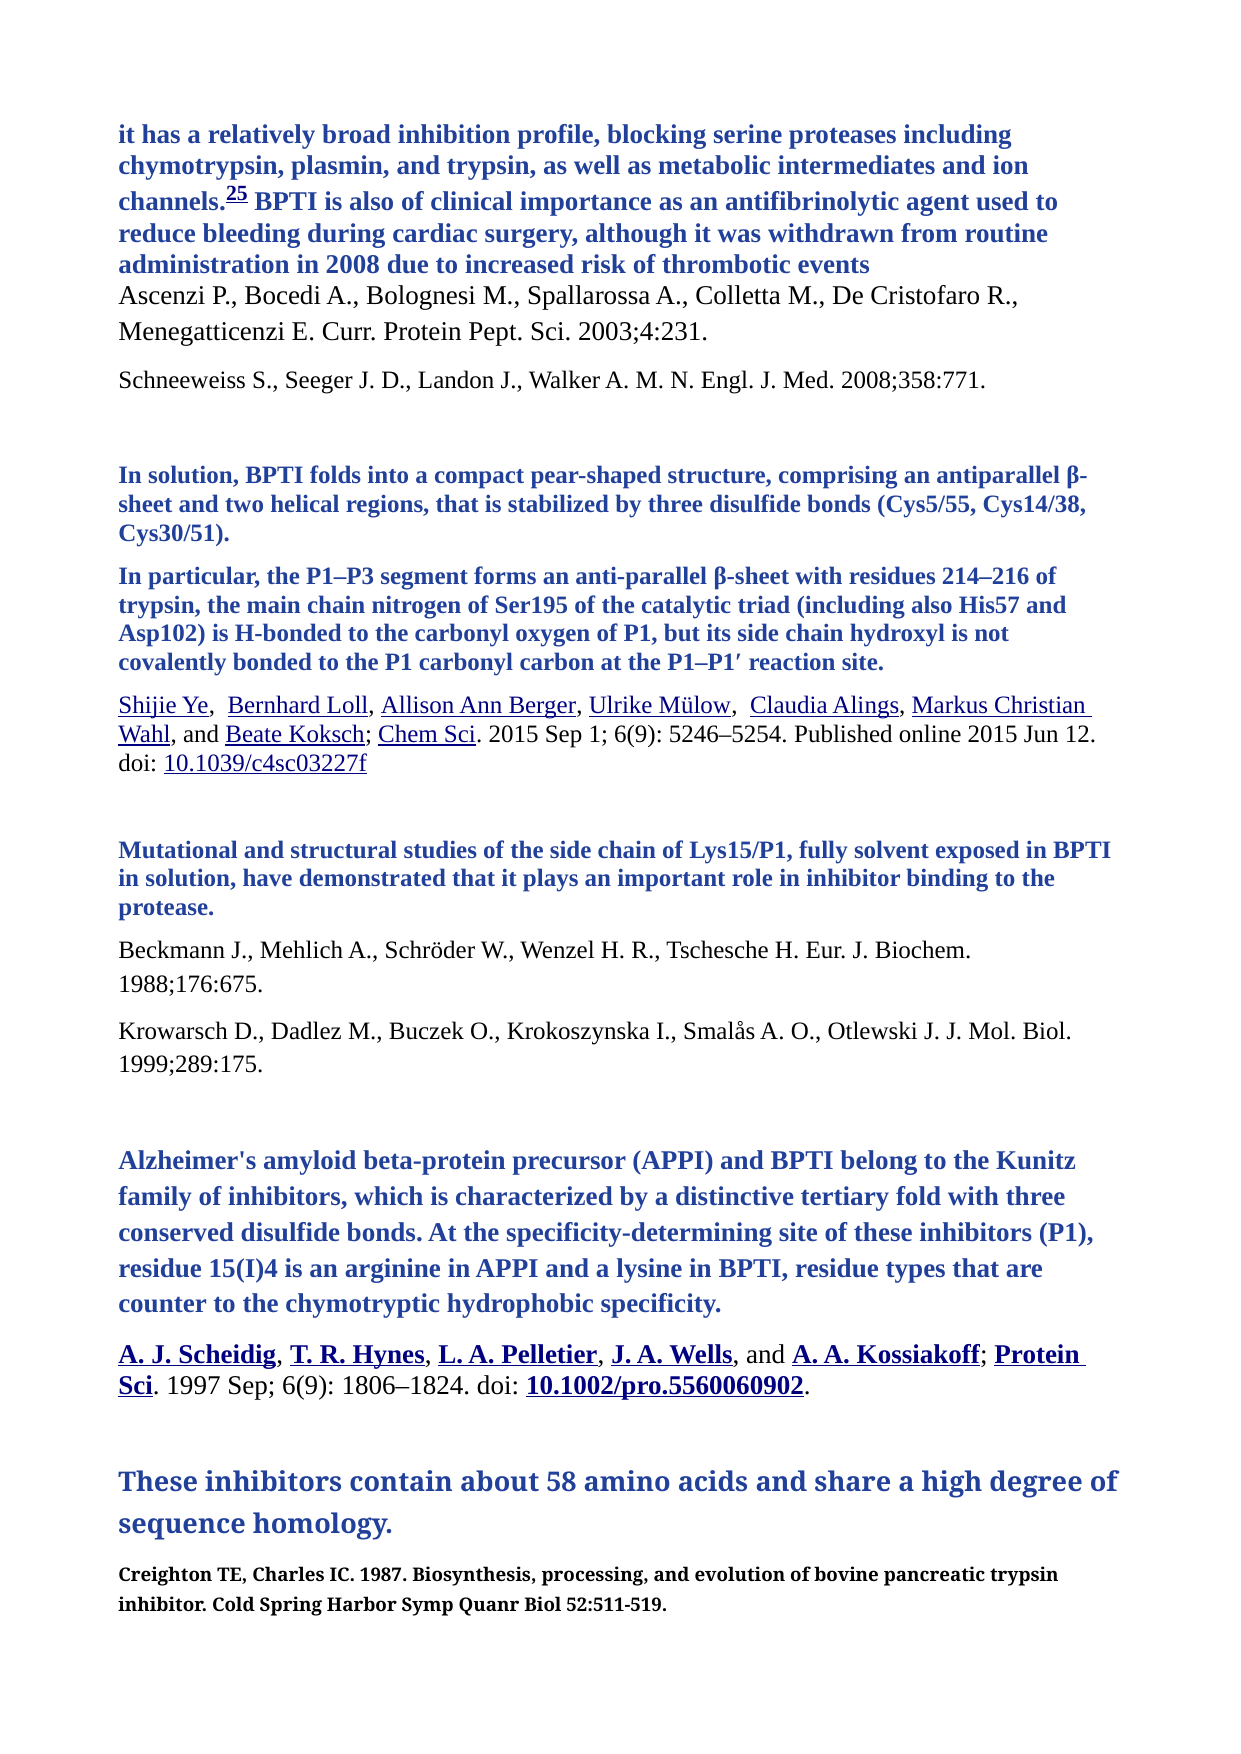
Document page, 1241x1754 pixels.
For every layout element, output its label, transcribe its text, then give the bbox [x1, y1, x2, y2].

text Beckmann J., Mehlich A., Schröder W., Wenzel H. R., Tschesche H. Eur. J. Biochem. 1988;176:675. [118, 936, 1122, 997]
text A. J. Scheidig, T. R. Hynes, L. A. Pelletier, J. A. Wells, and A. A. Kossiakoff; Protein Sci. 1997 Sep; 6(9): 1806–1824. doi: 10.1002/pro.5560060902. [118, 1338, 1122, 1400]
text Krowarsch D., Dadlez M., Buczek O., Krokoszynska I., Smalås A. O., Otlewski J. J. Mol. Biol. 1999;289:175. [118, 1016, 1122, 1078]
text Schneeweiss S., Seeger J. D., Landon J., Walker A. M. N. Engl. J. Med. 2008;358:771. [118, 365, 1122, 394]
text it has a relatively broad inhibition profile, blocking serine proteases including chymotrypsin, plasmin, and trypsin, as well as metabolic intermediates and ion channels.25 BPTI is also of clinical importance as an antifibrinolytic agent used to reduce bleeding during cardiac surgery, although it was withdrawn from routine administration in 2008 due to increased risk of thrombotic events [118, 118, 1122, 279]
text Creighton TE, Charles IC. 1987. Biosynthesis, processing, and evolution of bovine pancreatic trypsin inhibitor. Cold Spring Harbor Symp Quanr Biol 52:511-519. [118, 1562, 1122, 1616]
text Mutational and structural studies of the side chain of Lys15/P1, fully solvent exposed in BPTI in solution, have demonstrated that it plays an important role in inhibitor binding to the protease. [118, 835, 1122, 921]
text These inhibitors contain about 58 amino acids and share a high degree of sequence homology. [118, 1462, 1122, 1542]
text Ascenzi P., Bocedi A., Bolognesi M., Spallarossa A., Colletta M., De Cristofaro R., Menegatticenzi E. Curr. Protein Pept. Sci. 2003;4:231. [118, 279, 1122, 346]
text Shijie Ye, Bernhard Loll, Allison Ann Berger, Ulrike Mülow, Claudia Alings, Markus Christian Wahl, and Beate Koksch; Chem Sci. 2015 Sep 1; 6(9): 5246–5254. Published online 2015 Jun 12. doi: 10.1039/c4sc03227f [118, 691, 1122, 777]
text In particular, the P1–P3 segment forms an anti-parallel β-sheet with residues 214–216 of trypsin, the main chain nitrogen of Ser195 of the catalytic triad (including also His57 and Asp102) is H-bonded to the carbonyl oxygen of P1, but its side chain hydroxyl is not covalently bonded to the P1 carbonyl carbon at the P1–P1′ reaction site. [118, 561, 1122, 676]
text In solution, BPTI folds into a compact pear-shaped structure, comprising an antiparallel β-sheet and two helical regions, that is stabilized by three disulfide bonds (Cys5/55, Cys14/38, Cys30/51). [118, 460, 1122, 546]
text Alzheimer's amyloid beta-protein precursor (APPI) and BPTI belong to the Kunitz family of inhibitors, which is characterized by a distinctive tertiary fold with three conserved disulfide bonds. At the specificity-determining site of these inhibitors (P1), residue 15(I)4 is an arginine in APPI and a lysine in BPTI, residue types that are counter to the chymotryptic hydrophobic specificity. [118, 1144, 1122, 1318]
